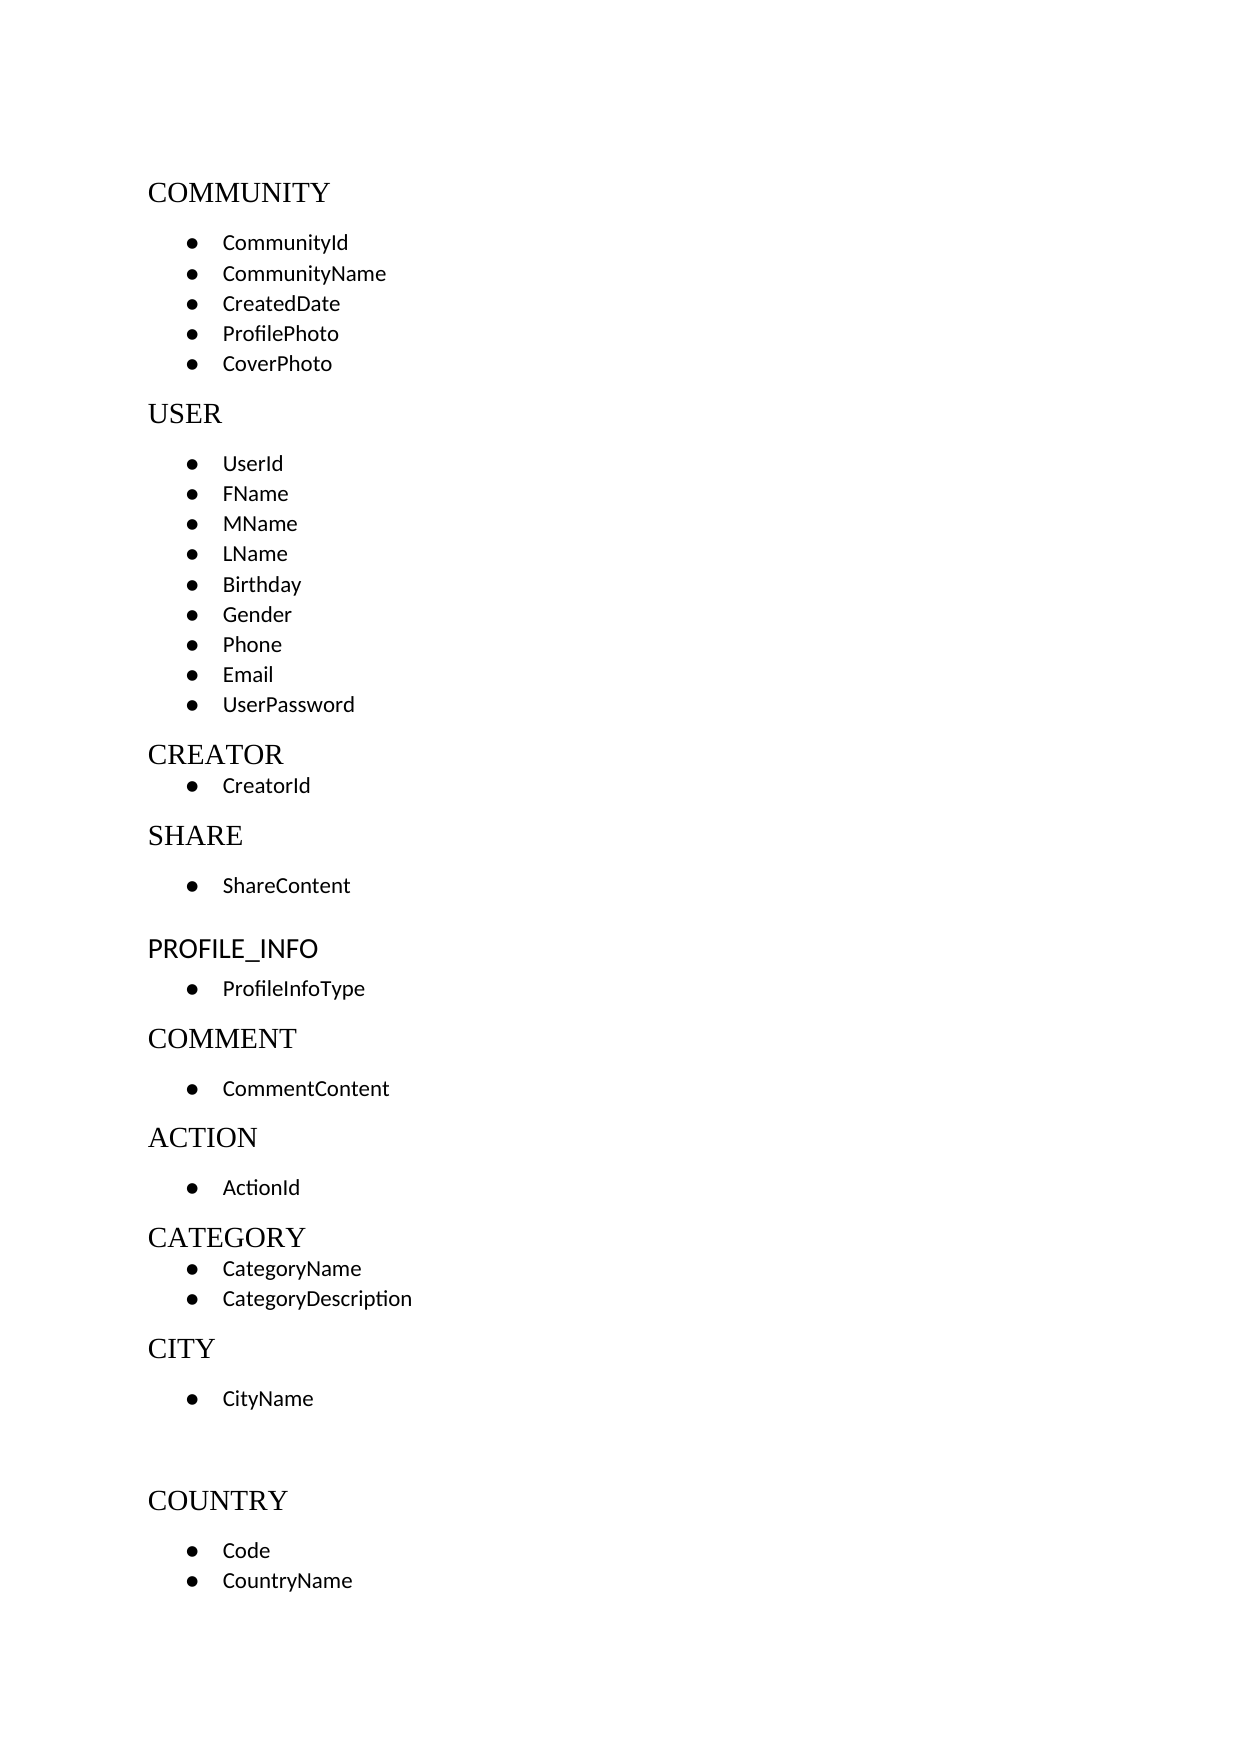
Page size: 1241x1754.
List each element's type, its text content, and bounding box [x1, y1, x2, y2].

list CoverPhoto [185, 349, 1093, 377]
text SHARE [148, 818, 1093, 851]
list CategoryName [185, 1254, 1093, 1282]
list Birthday [185, 570, 1093, 598]
text COUNTRY [148, 1483, 1093, 1517]
list Code [185, 1536, 1093, 1564]
list MName [185, 509, 1093, 537]
text COMMUNITY [148, 176, 1093, 209]
subtitle CATEGORY [148, 1220, 1093, 1254]
list CountryName [185, 1566, 1093, 1594]
text COMMENT [148, 1021, 1093, 1054]
text USER [148, 396, 1093, 430]
list ProfilePhoto [185, 319, 1093, 347]
list CreatedDate [185, 289, 1093, 317]
list CategoryDescription [185, 1284, 1093, 1312]
list CommentContent [185, 1074, 1093, 1102]
list CommunityName [185, 259, 1093, 287]
list UserPassword [185, 691, 1093, 719]
list Gender [185, 600, 1093, 628]
list CommunityId [185, 228, 1093, 256]
list Email [185, 660, 1093, 688]
list Phone [185, 630, 1093, 658]
list UserId [185, 449, 1093, 477]
subtitle PROFILE_INFO [148, 930, 1093, 966]
text CITY [148, 1331, 1093, 1364]
list ShareContent [185, 871, 1093, 899]
list LName [185, 539, 1093, 568]
list CityName [185, 1384, 1093, 1412]
list FName [185, 479, 1093, 507]
list CreatorId [185, 771, 1093, 799]
text ACTION [148, 1121, 1093, 1154]
list ActionId [185, 1173, 1093, 1201]
list ProfileInfoType [185, 974, 1093, 1002]
subtitle CREATOR [148, 737, 1093, 771]
